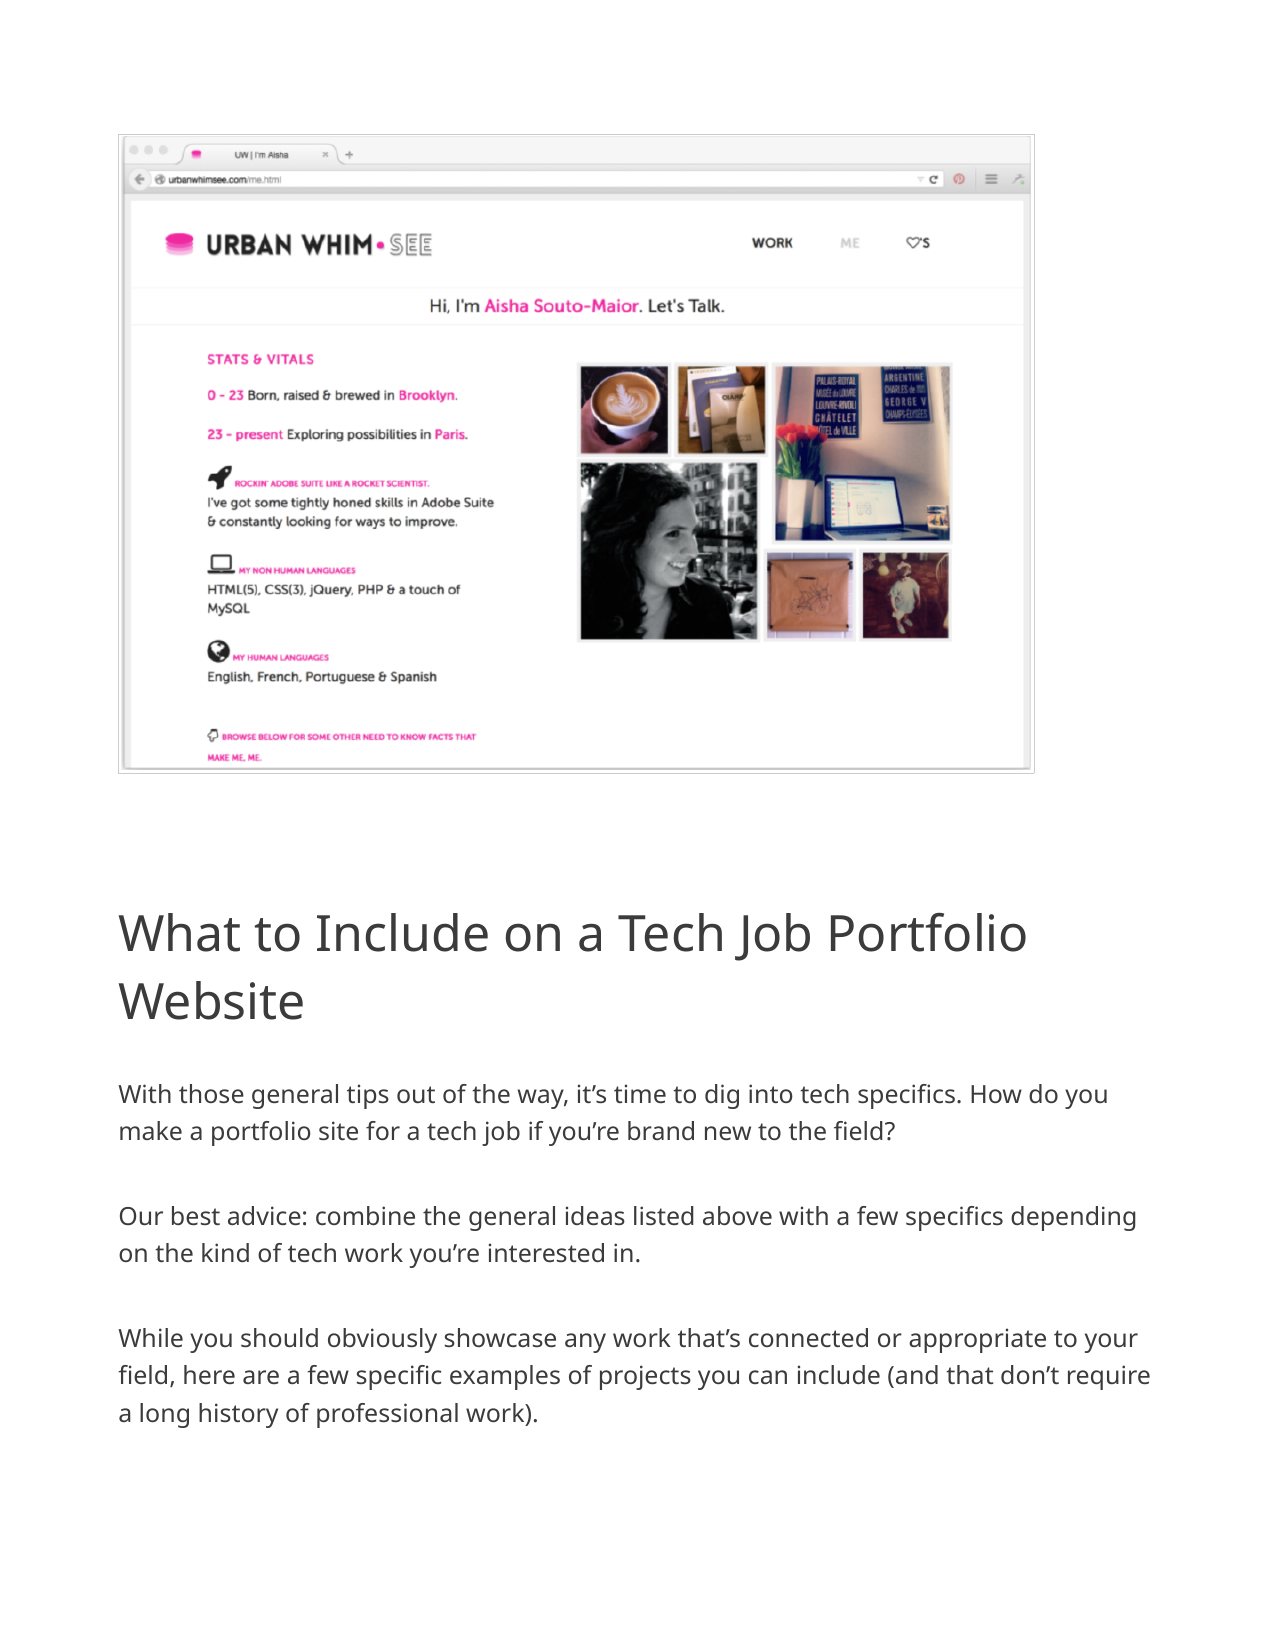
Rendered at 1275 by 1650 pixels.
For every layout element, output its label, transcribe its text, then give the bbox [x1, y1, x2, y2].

text While you should obviously showcase any work that’s connected or appropriate to your field, here are a few specific examples of projects you can include (and that don’t require a long history of professional work). [118, 1317, 1157, 1429]
text Our best advice: combine the general ideas listed above with a few specifics depending on the kind of tech work you’re interested in. [118, 1195, 1157, 1270]
picture [121, 136, 1031, 770]
text With those general tips out of the way, it’s time to dig into tech specifics. How do you make a portfolio site for a tech job if you’re brand new to the field? [118, 1073, 1157, 1148]
subtitle What to Include on a Tech Job Portfolio Website [118, 898, 1157, 1034]
